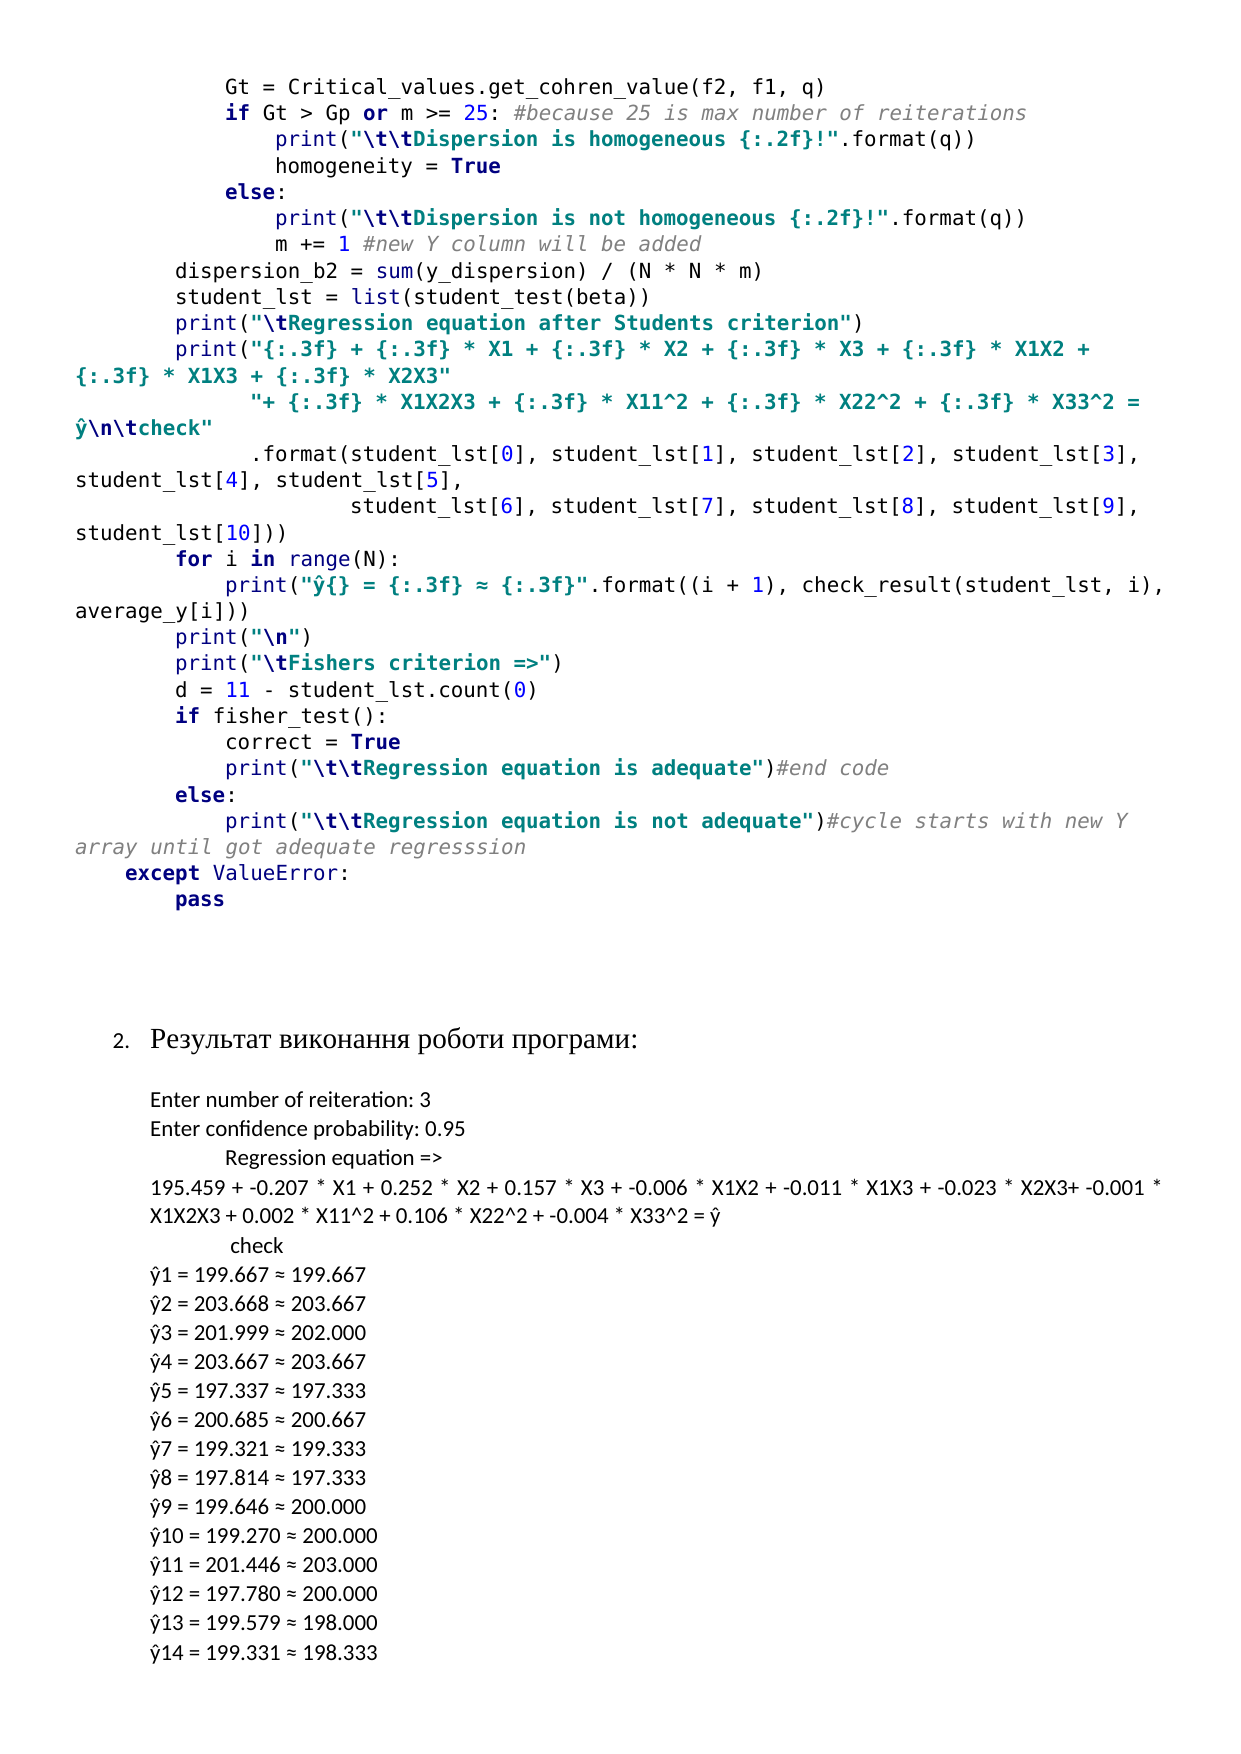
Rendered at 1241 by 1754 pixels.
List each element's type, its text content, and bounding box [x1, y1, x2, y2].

list ŷ4 = 203.667 ≈ 203.667 [150, 1347, 1165, 1375]
text dispersion_b2 = sum(y_dispersion) / (N * N * m) [75, 259, 1165, 283]
list check [150, 1231, 1165, 1259]
text else: [75, 180, 1165, 204]
text print("\t\tDispersion is homogeneous {:.2f}!".format(q)) [75, 127, 1165, 152]
list Результат виконання роботи програми: [112, 1022, 1165, 1055]
list ŷ3 = 201.999 ≈ 202.000 [150, 1318, 1165, 1346]
list ŷ6 = 200.685 ≈ 200.667 [150, 1405, 1165, 1433]
text print("\t\tRegression equation is adequate")#end code [75, 756, 1165, 781]
list 195.459 + -0.207 * X1 + 0.252 * X2 + 0.157 * X3 + -0.006 * Х1X2 + -0.011 * Х1X3 + -0.023 * Х2X3+ -0.001 * Х1Х2X3 + 0.002 * X11^2 + 0.106 * X22^2 + -0.004 * X33^2 = ŷ [150, 1173, 1165, 1230]
text print("\tRegression equation after Students criterion") [75, 311, 1165, 336]
text except ValueError: [75, 861, 1165, 886]
text homogeneity = True [75, 154, 1165, 178]
text print("\t\tDispersion is not homogeneous {:.2f}!".format(q)) [75, 206, 1165, 231]
text print("{:.3f} + {:.3f} * X1 + {:.3f} * X2 + {:.3f} * X3 + {:.3f} * Х1X2 + {:.3f} * Х1X3 + {:.3f} * Х2X3" [75, 337, 1165, 388]
text "+ {:.3f} * Х1Х2X3 + {:.3f} * X11^2 + {:.3f} * X22^2 + {:.3f} * X33^2 = ŷ\n\tcheck" [75, 390, 1165, 440]
text student_lst[6], student_lst[7], student_lst[8], student_lst[9], student_lst[10])) [75, 494, 1165, 545]
list ŷ10 = 199.270 ≈ 200.000 [150, 1521, 1165, 1549]
text print("\tFishers criterion =>") [75, 651, 1165, 676]
text for i in range(N): [75, 547, 1165, 571]
text if fisher_test(): [75, 704, 1165, 728]
list Enter confidence probability: 0.95 [150, 1114, 1165, 1142]
text else: [75, 783, 1165, 807]
list Enter number of reiteration: 3 [150, 1085, 1165, 1113]
list ŷ12 = 197.780 ≈ 200.000 [150, 1579, 1165, 1607]
list ŷ7 = 199.321 ≈ 199.333 [150, 1434, 1165, 1462]
list Regression equation => [150, 1143, 1165, 1172]
list ŷ14 = 199.331 ≈ 198.333 [150, 1638, 1165, 1666]
text Gt = Critical_values.get_cohren_value(f2, f1, q) [75, 75, 1165, 99]
text print("\t\tRegression equation is not adequate")#cycle starts with new Y array until got adequate regresssion [75, 809, 1165, 859]
list ŷ2 = 203.668 ≈ 203.667 [150, 1289, 1165, 1317]
text .format(student_lst[0], student_lst[1], student_lst[2], student_lst[3], student_lst[4], student_lst[5], [75, 442, 1165, 492]
text if Gt > Gp or m >= 25: #because 25 is max number of reiterations [75, 101, 1165, 126]
text student_lst = list(student_test(beta)) [75, 285, 1165, 309]
list ŷ1 = 199.667 ≈ 199.667 [150, 1260, 1165, 1288]
list ŷ5 = 197.337 ≈ 197.333 [150, 1376, 1165, 1404]
text print("ŷ{} = {:.3f} ≈ {:.3f}".format((i + 1), check_result(student_lst, i), average_y[i])) [75, 573, 1165, 623]
text pass [75, 887, 1165, 912]
text d = 11 - student_lst.count(0) [75, 678, 1165, 702]
list ŷ11 = 201.446 ≈ 203.000 [150, 1550, 1165, 1578]
text m += 1 #new Y column will be added [75, 232, 1165, 257]
list ŷ13 = 199.579 ≈ 198.000 [150, 1608, 1165, 1637]
text print("\n") [75, 625, 1165, 649]
list ŷ9 = 199.646 ≈ 200.000 [150, 1492, 1165, 1520]
text correct = True [75, 730, 1165, 754]
list ŷ8 = 197.814 ≈ 197.333 [150, 1463, 1165, 1491]
